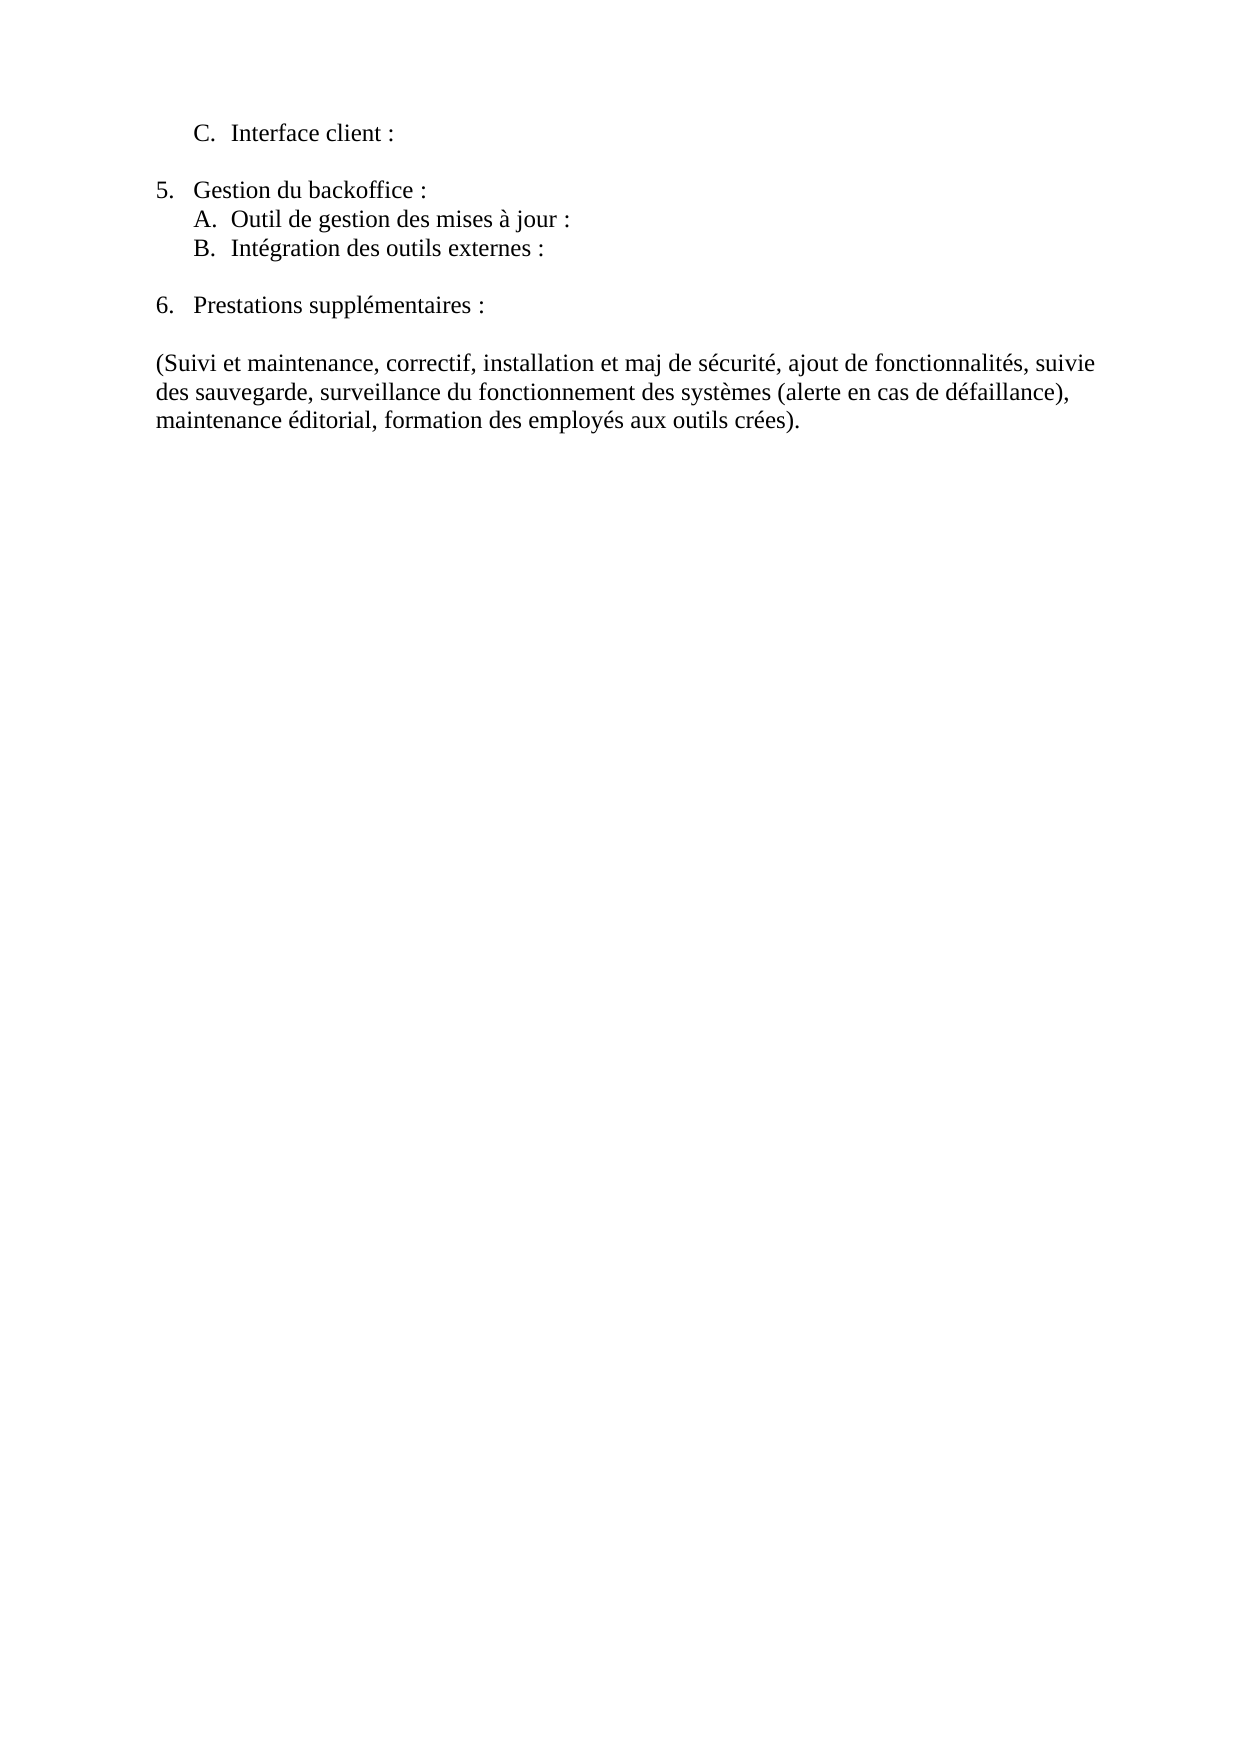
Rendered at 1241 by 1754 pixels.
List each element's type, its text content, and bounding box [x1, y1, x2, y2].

list Prestations supplémentaires : [156, 291, 1122, 319]
list Intégration des outils externes : [193, 233, 1122, 262]
list Outil de gestion des mises à jour : [193, 204, 1122, 233]
text (Suivi et maintenance, correctif, installation et maj de sécurité, ajout de fonctionnalités, suivie des sauvegarde, surveillance du fonctionnement des systèmes (alerte en cas de défaillance), maintenance éditorial, formation des employés aux outils crées). [156, 348, 1122, 434]
list Gestion du backoffice : [156, 176, 1122, 204]
list Interface client : [193, 118, 1122, 147]
